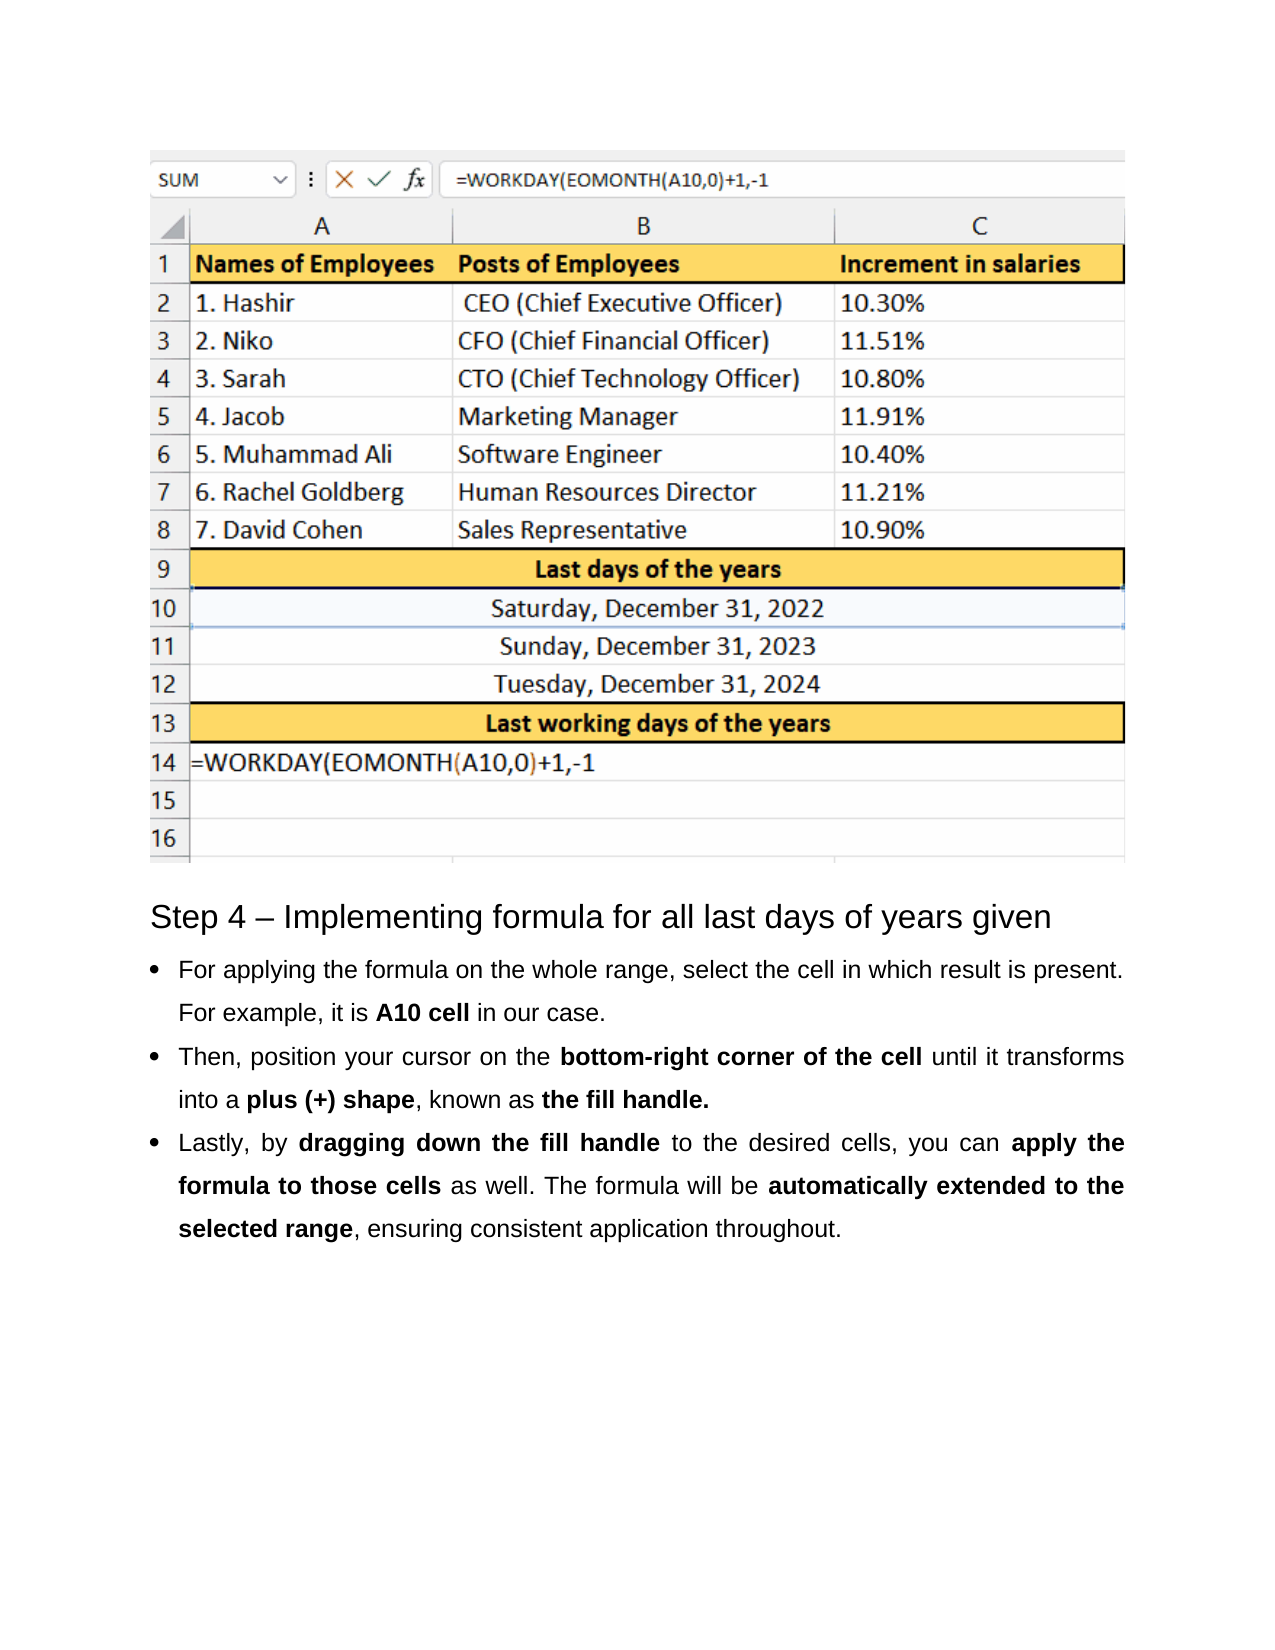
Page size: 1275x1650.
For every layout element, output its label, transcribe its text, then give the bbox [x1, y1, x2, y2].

subtitle Step 4 – Implementing formula for all last days of years given [150, 898, 1125, 936]
list For applying the formula on the whole range, select the cell in which result is present. For example, it is A10 cell in our case. [150, 955, 1125, 1027]
list Then, position your cursor on the bottom-right corner of the cell until it transforms into a plus (+) shape, known as the fill handle. [150, 1042, 1125, 1113]
list Lastly, by dragging down the fill handle to the desired cells, you can apply the formula to those cells as well. The formula will be automatically extended to the selected range, ensuring consistent application throughout. [150, 1128, 1125, 1243]
